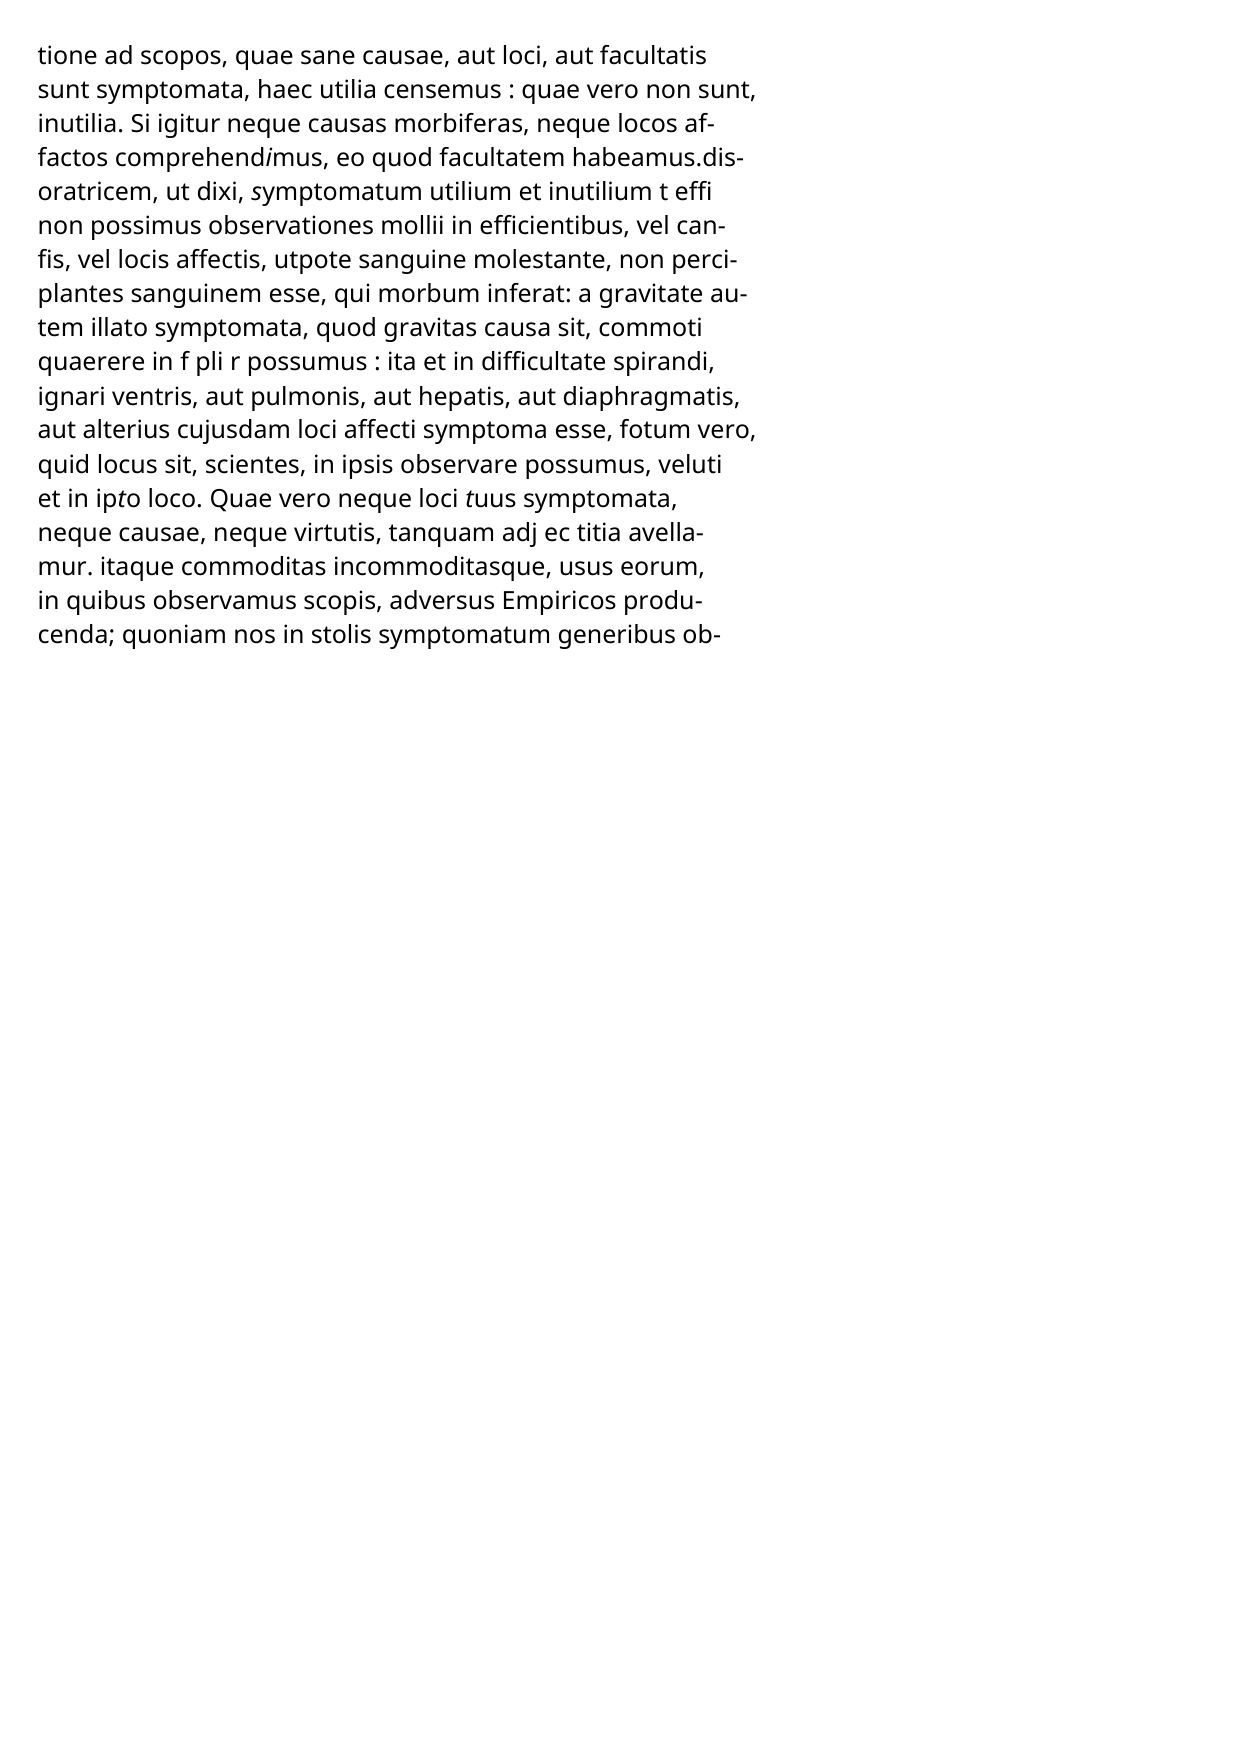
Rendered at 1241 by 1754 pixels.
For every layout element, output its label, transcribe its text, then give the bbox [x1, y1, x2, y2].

text tione ad scopos, quae sane causae, aut loci, aut facultatis sunt symptomata, haec utilia censemus : quae vero non sunt, inutilia. Si igitur neque causas morbiferas, neque locos af- factos comprehendimus, eo quod facultatem habeamus.dis- oratricem, ut dixi, symptomatum utilium et inutilium t effi non possimus observationes mollii in efficientibus, vel can- fis, vel locis affectis, utpote sanguine molestante, non perci- plantes sanguinem esse, qui morbum inferat: a gravitate au- tem illato symptomata, quod gravitas causa sit, commoti quaerere in f pli r possumus : ita et in difficultate spirandi, ignari ventris, aut pulmonis, aut hepatis, aut diaphragmatis, aut alterius cujusdam loci affecti symptoma esse, fotum vero, quid locus sit, scientes, in ipsis observare possumus, veluti et in ipto loco. Quae vero neque loci tuus symptomata, neque causae, neque virtutis, tanquam adj ec titia avella- mur. itaque commoditas incommoditasque, usus eorum, in quibus observamus scopis, adversus Empiricos produ- cenda; quoniam nos in stolis symptomatum generibus ob- [37, 37, 1203, 651]
